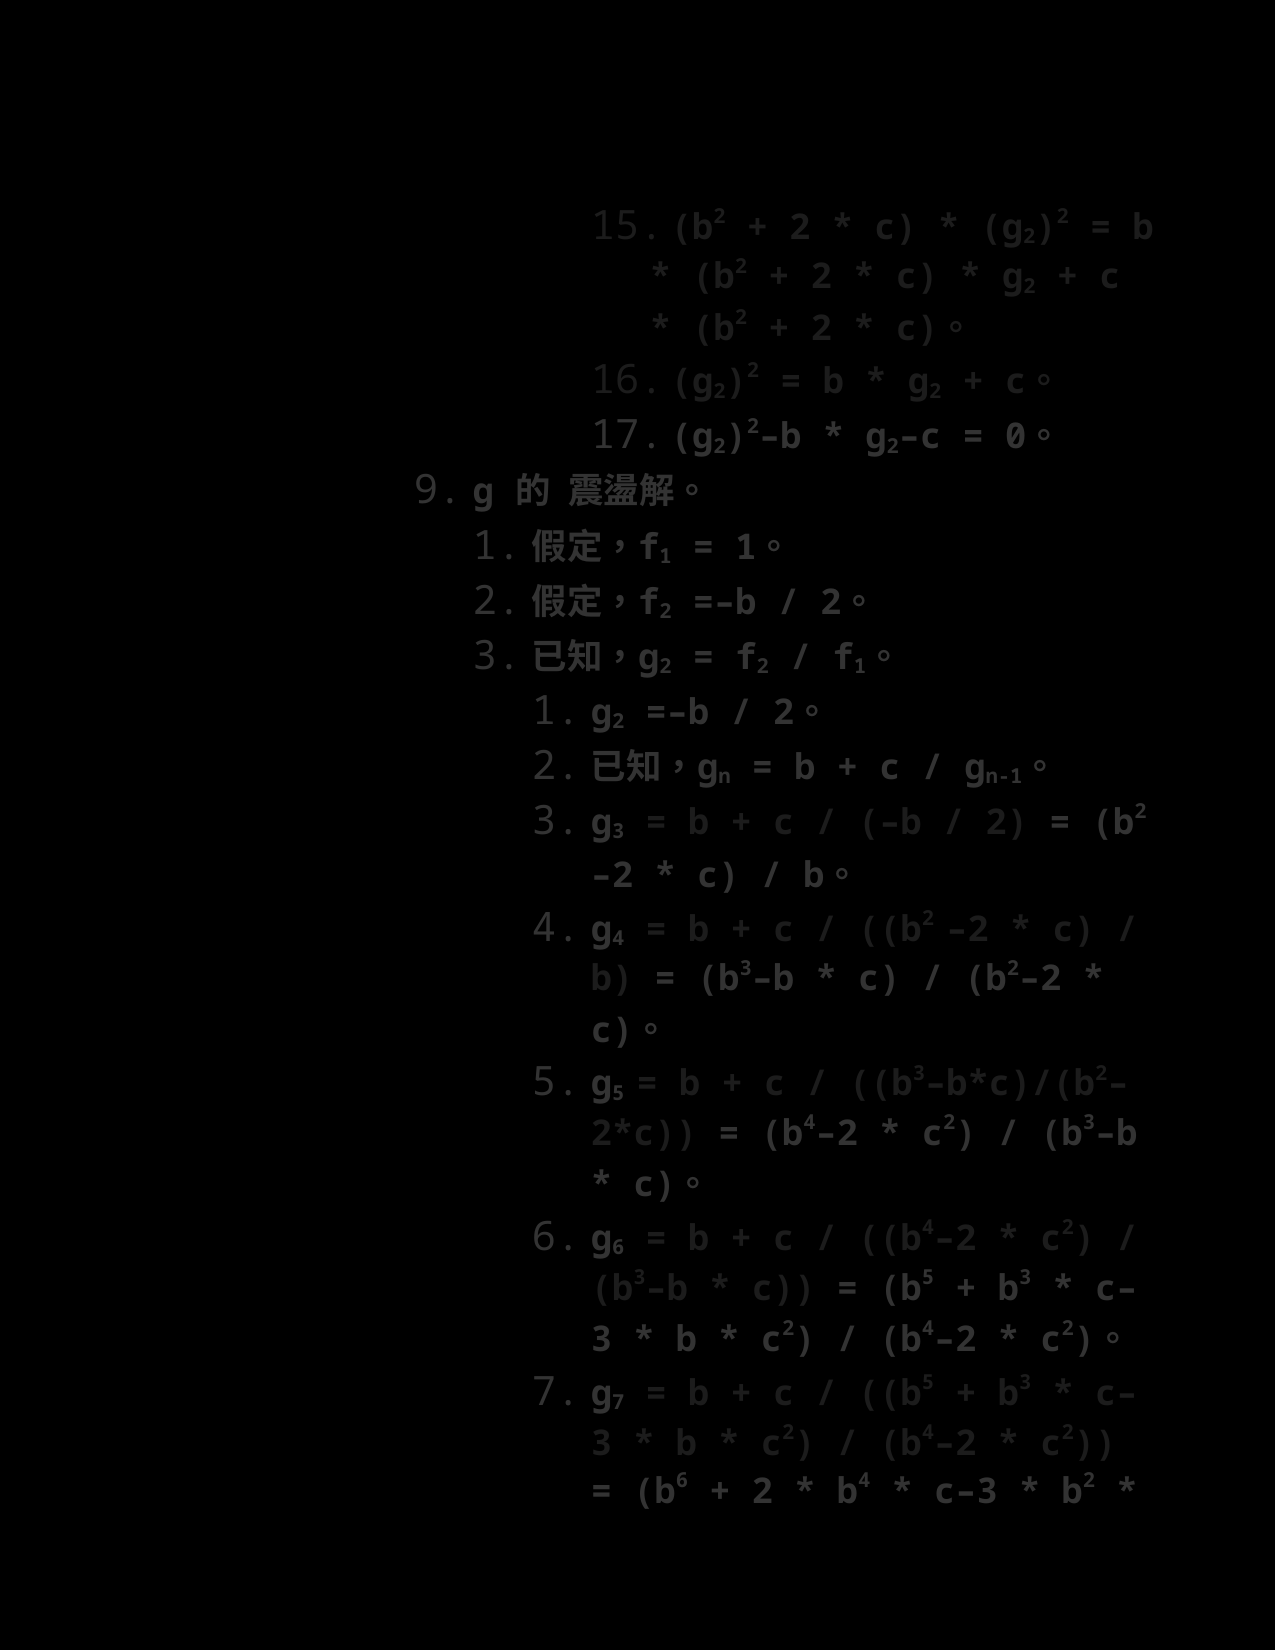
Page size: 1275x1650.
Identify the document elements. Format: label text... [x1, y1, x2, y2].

list g4 = b + c / ((b2 –2 * c) / b) = (b3–b * c) / (b2–2 * c)。 [532, 898, 1157, 1052]
list 假定，f1 = 1。 [472, 516, 1157, 571]
list g2 =–b / 2。 [532, 681, 1157, 736]
list g5 = b + c / ((b3–b*c)/(b2–2*c)) = (b4–2 * c2) / (b3–b * c)。 [532, 1052, 1157, 1207]
list (g2)2 = b * g2 + c。 [591, 351, 1157, 406]
list g 的 震盪解。 [413, 461, 1157, 516]
list 假定，f2 =–b / 2。 [472, 571, 1157, 626]
list g6 = b + c / ((b4–2 * c2) / (b3–b * c)) = (b5 + b3 * c–3 * b * c2) / (b4–2 * c2)。 [532, 1207, 1157, 1362]
list 已知，gn = b + c / gn-1。 [532, 736, 1157, 791]
list (b2 + 2 * c) * (g2)2 = b * (b2 + 2 * c) * g2 + c * (b2 + 2 * c)。 [591, 196, 1157, 351]
list g3 = b + c / (–b / 2) = (b2 –2 * c) / b。 [532, 791, 1157, 898]
list (g2)2–b * g2–c = 0。 [591, 406, 1157, 461]
list 已知，g2 = f2 / f1。 [472, 626, 1157, 681]
list g7 = b + c / ((b5 + b3 * c–3 * b * c2) / (b4–2 * c2)) = (b6 + 2 * b4 * c–3 * b2 * [532, 1362, 1157, 1513]
